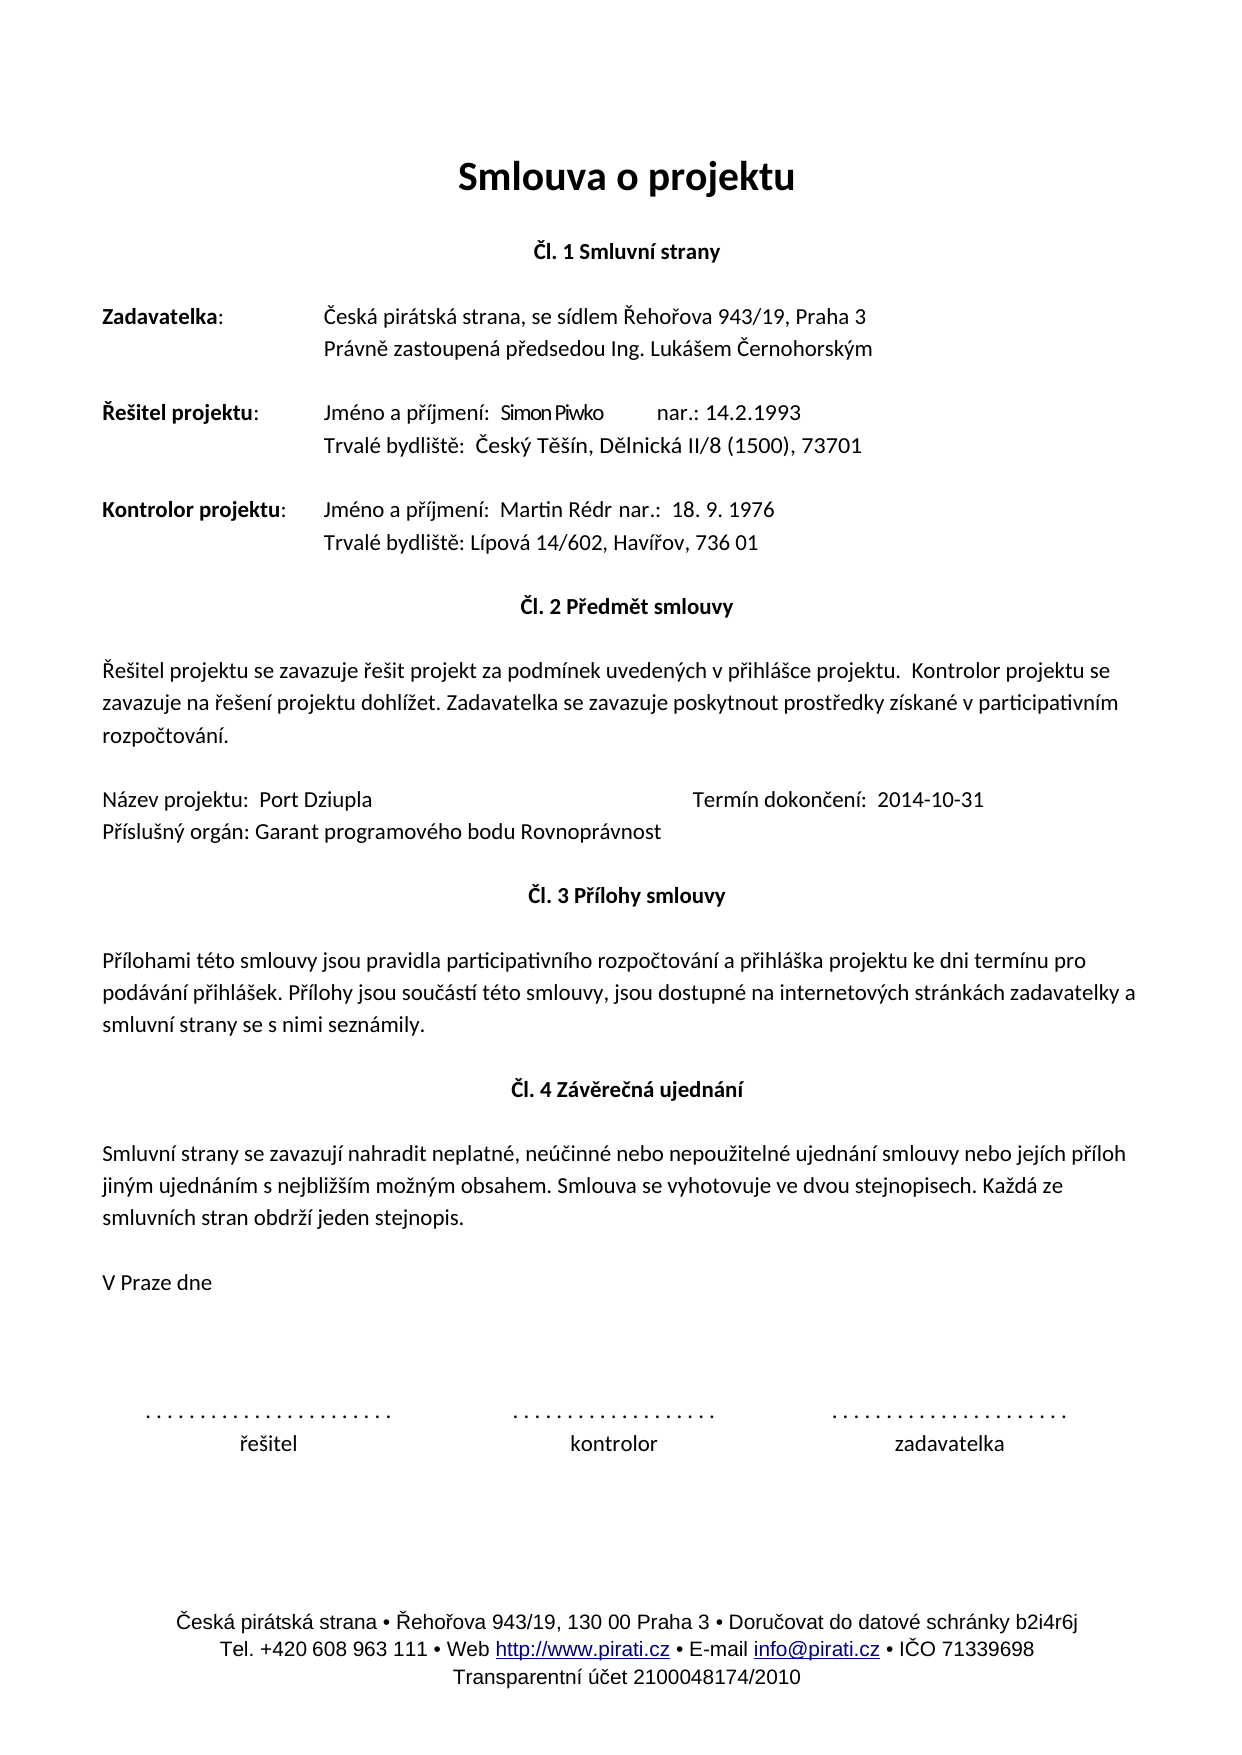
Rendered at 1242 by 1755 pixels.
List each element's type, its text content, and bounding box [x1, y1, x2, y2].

text . . . . . . . . . . . . . . . . . . . . . . . [102, 1397, 435, 1425]
text Čl. 1 Smluvní strany [102, 237, 1152, 265]
text Příslušný orgán: Garant programového bodu Rovnoprávnost [102, 817, 1152, 845]
text řešitel [102, 1429, 435, 1457]
text Řešitel projektu: Jméno a příjmení: Simon Piwko nar.: 14.2.1993 [102, 398, 1151, 426]
text Trvalé bydliště: Český Těšín, Dělnická II/8 (1500), 73701 [324, 431, 1152, 459]
text Čl. 4 Závěrečná ujednání [102, 1075, 1152, 1103]
text Řešitel projektu se zavazuje řešit projekt za podmínek uvedených v přihlášce projektu. Kontrolor projektu se zavazuje na řešení projektu dohlížet. Zadavatelka se zavazuje poskytnout prostředky získané v participativním rozpočtování. [102, 656, 1152, 749]
text Trvalé bydliště: Lípová 14/602, Havířov, 736 01 [324, 528, 1152, 556]
text Smlouva o projektu [102, 150, 1152, 201]
text Zadavatelka: Česká pirátská strana, se sídlem Řehořova 943/19, Praha 3 [102, 302, 1152, 330]
text Smluvní strany se zavazují nahradit neplatné, neúčinné nebo nepoužitelné ujednání smlouvy nebo jejích příloh jiným ujednáním s nejbližším možným obsahem. Smlouva se vyhotovuje ve dvou stejnopisech. Každá ze smluvních stran obdrží jeden stejnopis. [102, 1139, 1152, 1232]
text Čl. 3 Přílohy smlouvy [102, 882, 1152, 910]
text Kontrolor projektu: Jméno a příjmení: Martin Rédr nar.: 18. 9. 1976 [102, 495, 1152, 523]
text Právně zastoupená předsedou Ing. Lukášem Černohorským [324, 334, 1152, 362]
text Čl. 2 Předmět smlouvy [102, 592, 1152, 620]
text Přílohami této smlouvy jsou pravidla participativního rozpočtování a přihláška projektu ke dni termínu pro podávání přihlášek. Přílohy jsou součástí této smlouvy, jsou dostupné na internetových stránkách zadavatelky a smluvní strany se s nimi seznámily. [102, 946, 1152, 1038]
text . . . . . . . . . . . . . . . . . . . kontrolor [476, 1397, 752, 1457]
text V Praze dne [102, 1268, 1152, 1296]
text Název projektu: Port Dziupla Termín dokončení: 2014-10-31 [102, 785, 1152, 813]
text . . . . . . . . . . . . . . . . . . . . . . zadavatelka [793, 1397, 1106, 1457]
